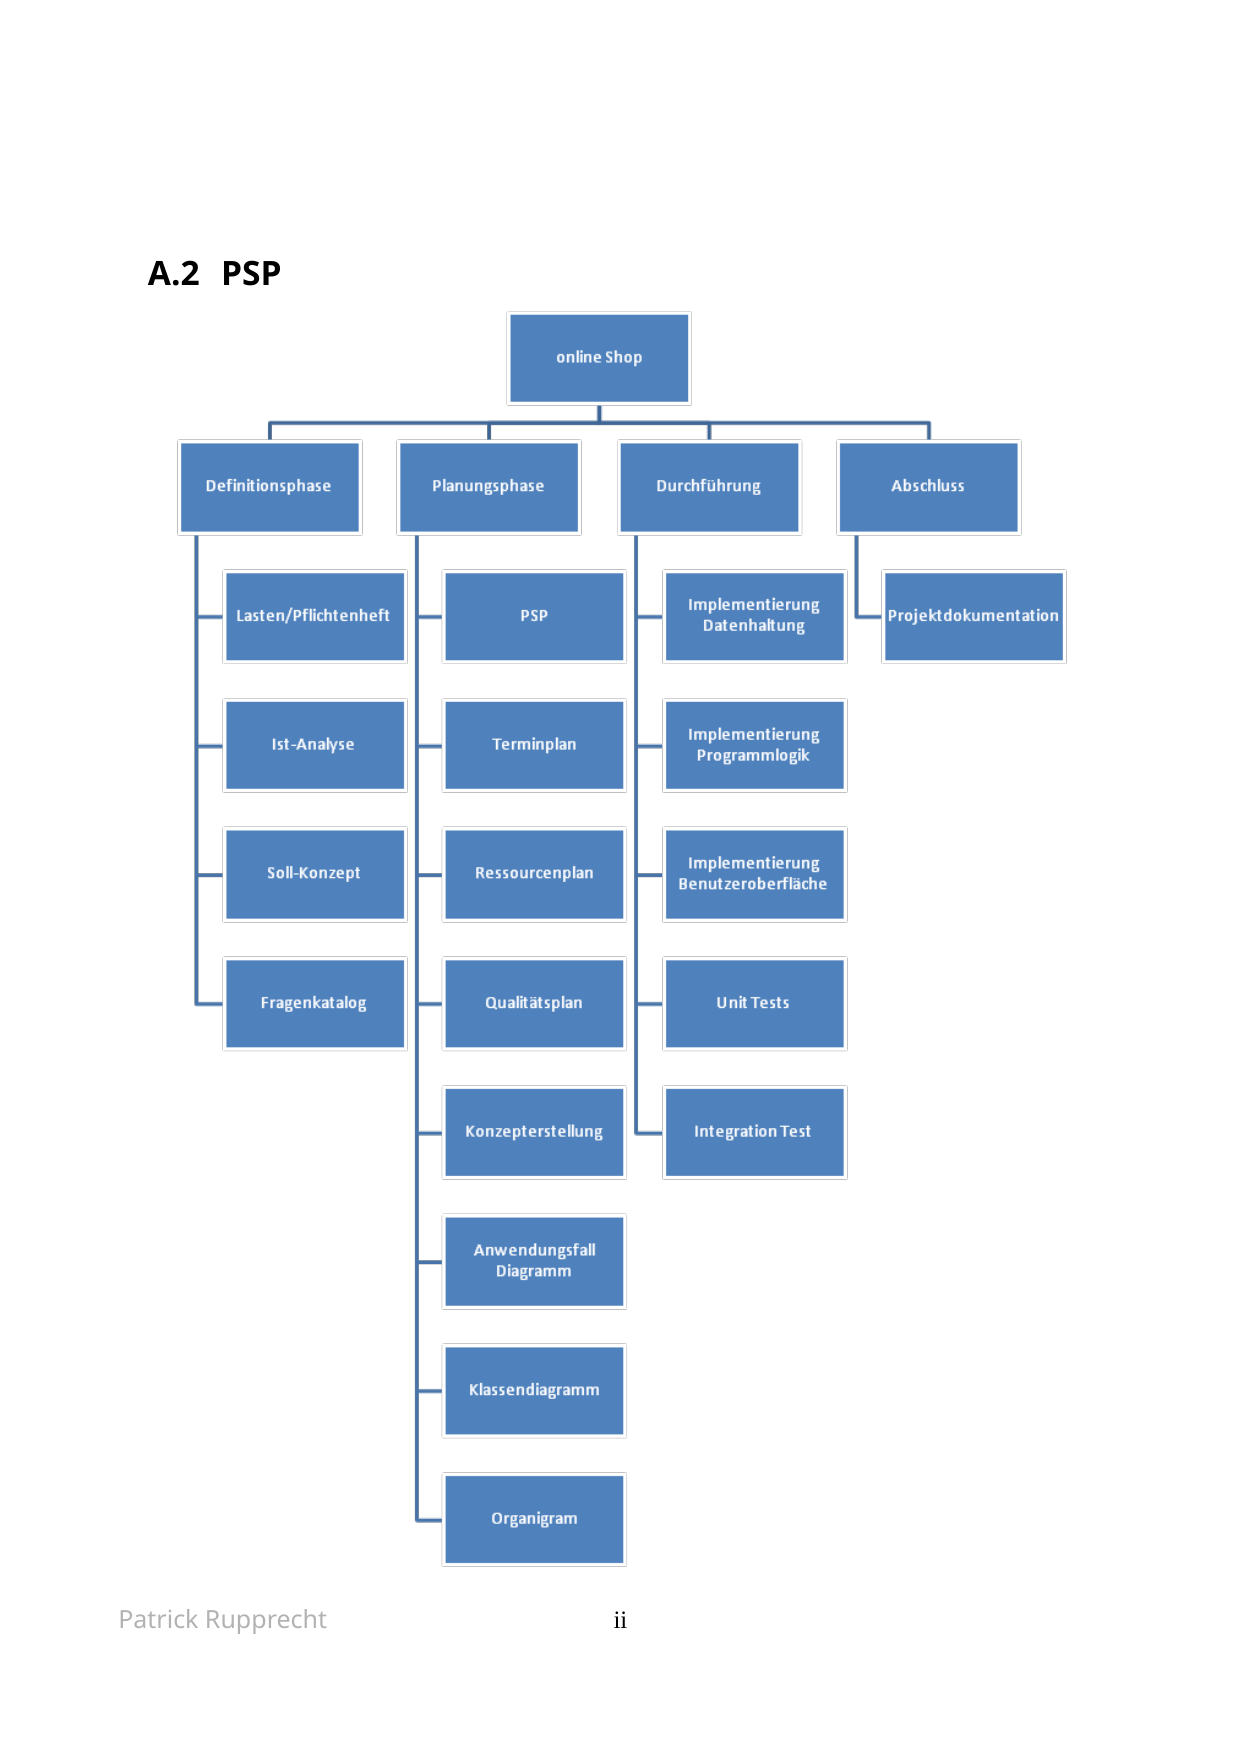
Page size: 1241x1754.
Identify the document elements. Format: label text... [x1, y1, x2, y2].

subtitle PSP [148, 250, 1122, 296]
